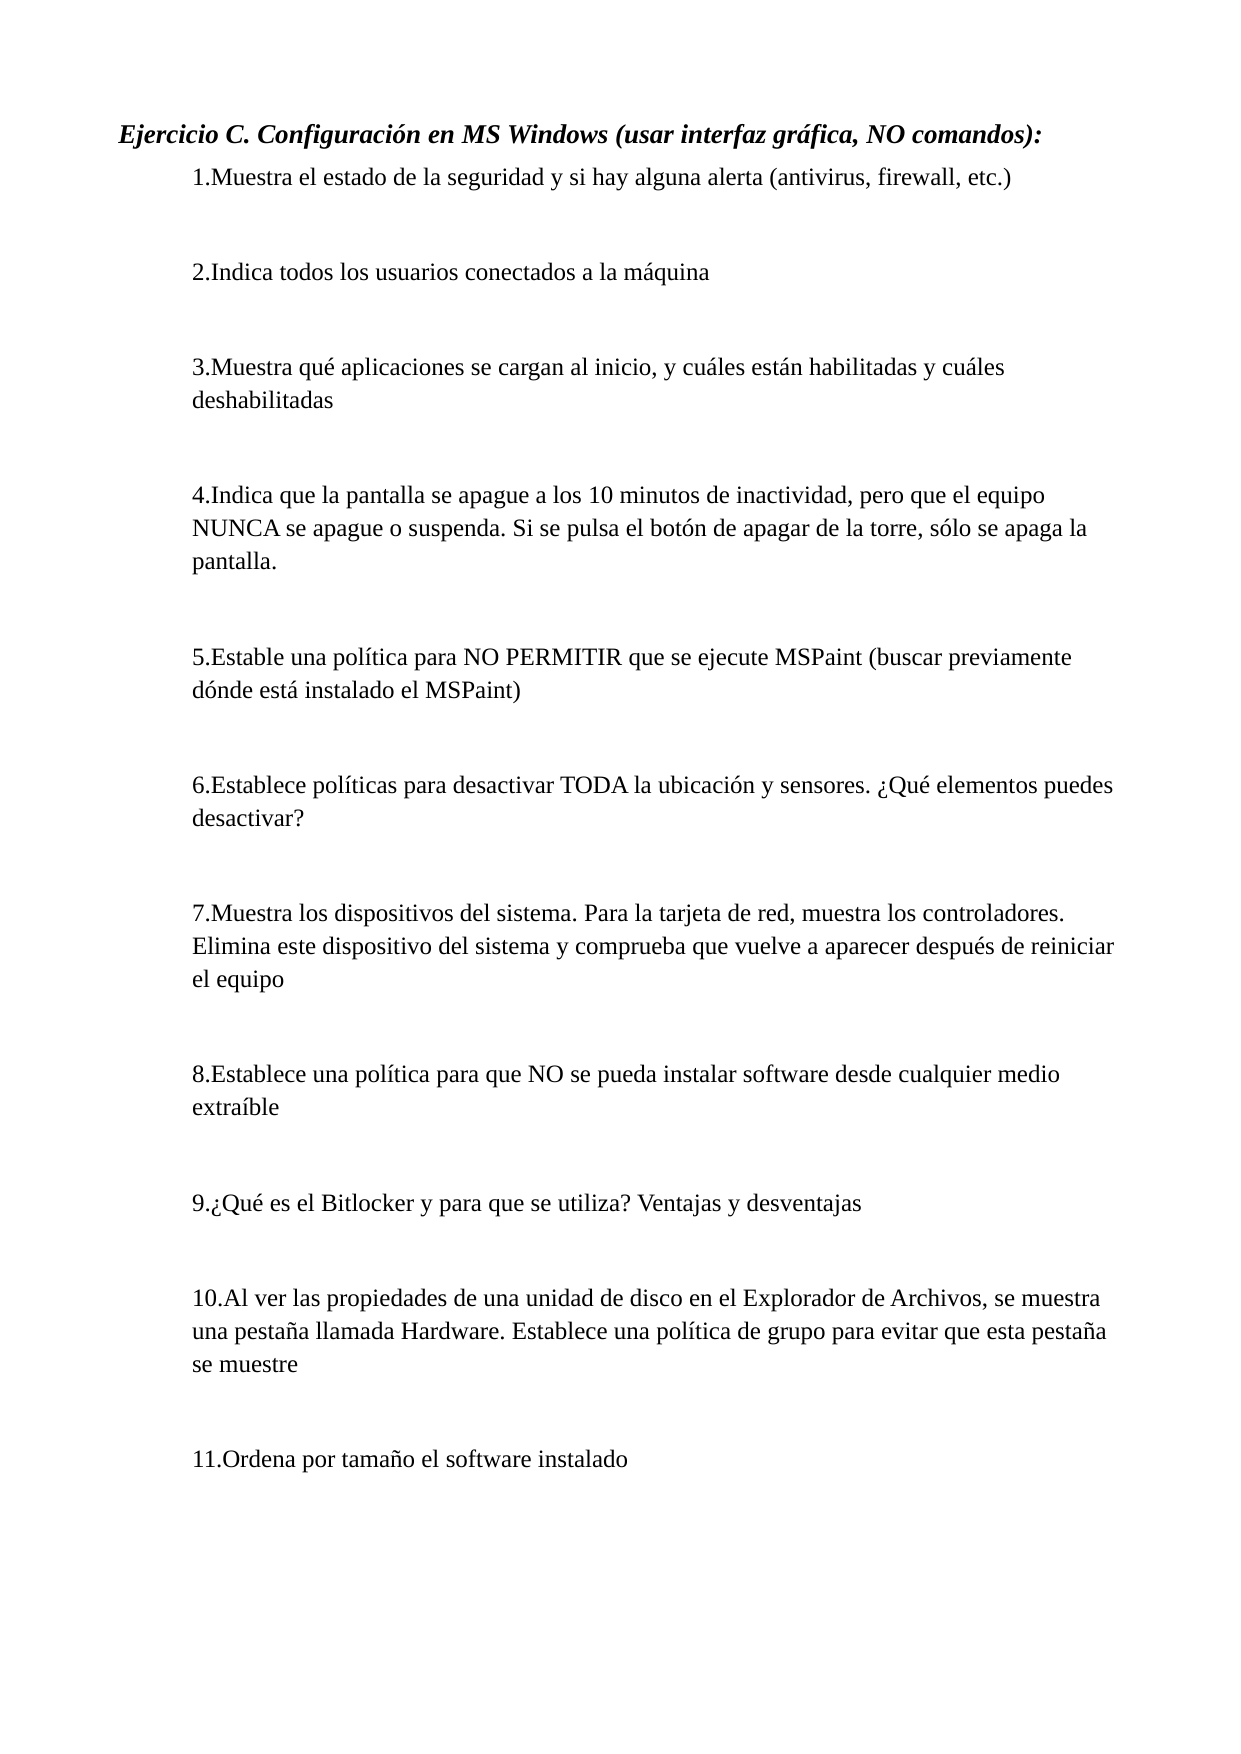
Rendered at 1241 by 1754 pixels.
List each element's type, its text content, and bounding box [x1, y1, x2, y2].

list Muestra los dispositivos del sistema. Para la tarjeta de red, muestra los controladores. Elimina este dispositivo del sistema y comprueba que vuelve a aparecer después de reiniciar el equipo [118, 898, 1122, 993]
list Al ver las propiedades de una unidad de disco en el Explorador de Archivos, se muestra una pestaña llamada Hardware. Establece una política de grupo para evitar que esta pestaña se muestre [118, 1283, 1122, 1378]
list Establece políticas para desactivar TODA la ubicación y sensores. ¿Qué elementos puedes desactivar? [118, 770, 1122, 832]
subtitle Ejercicio C. Configuración en MS Windows (usar interfaz gráfica, NO comandos): [118, 118, 1122, 149]
list Indica todos los usuarios conectados a la máquina [118, 257, 1122, 286]
list Ordena por tamaño el software instalado [118, 1444, 1122, 1473]
list Indica que la pantalla se apague a los 10 minutos de inactividad, pero que el equipo NUNCA se apague o suspenda. Si se pulsa el botón de apagar de la torre, sólo se apaga la pantalla. [118, 480, 1122, 575]
list ¿Qué es el Bitlocker y para que se utiliza? Ventajas y desventajas [118, 1188, 1122, 1216]
list Establece una política para que NO se pueda instalar software desde cualquier medio extraíble [118, 1059, 1122, 1121]
list Estable una política para NO PERMITIR que se ejecute MSPaint (buscar previamente dónde está instalado el MSPaint) [118, 642, 1122, 703]
list Muestra qué aplicaciones se cargan al inicio, y cuáles están habilitadas y cuáles deshabilitadas [118, 352, 1122, 414]
list Muestra el estado de la seguridad y si hay alguna alerta (antivirus, firewall, etc.) [118, 162, 1122, 191]
